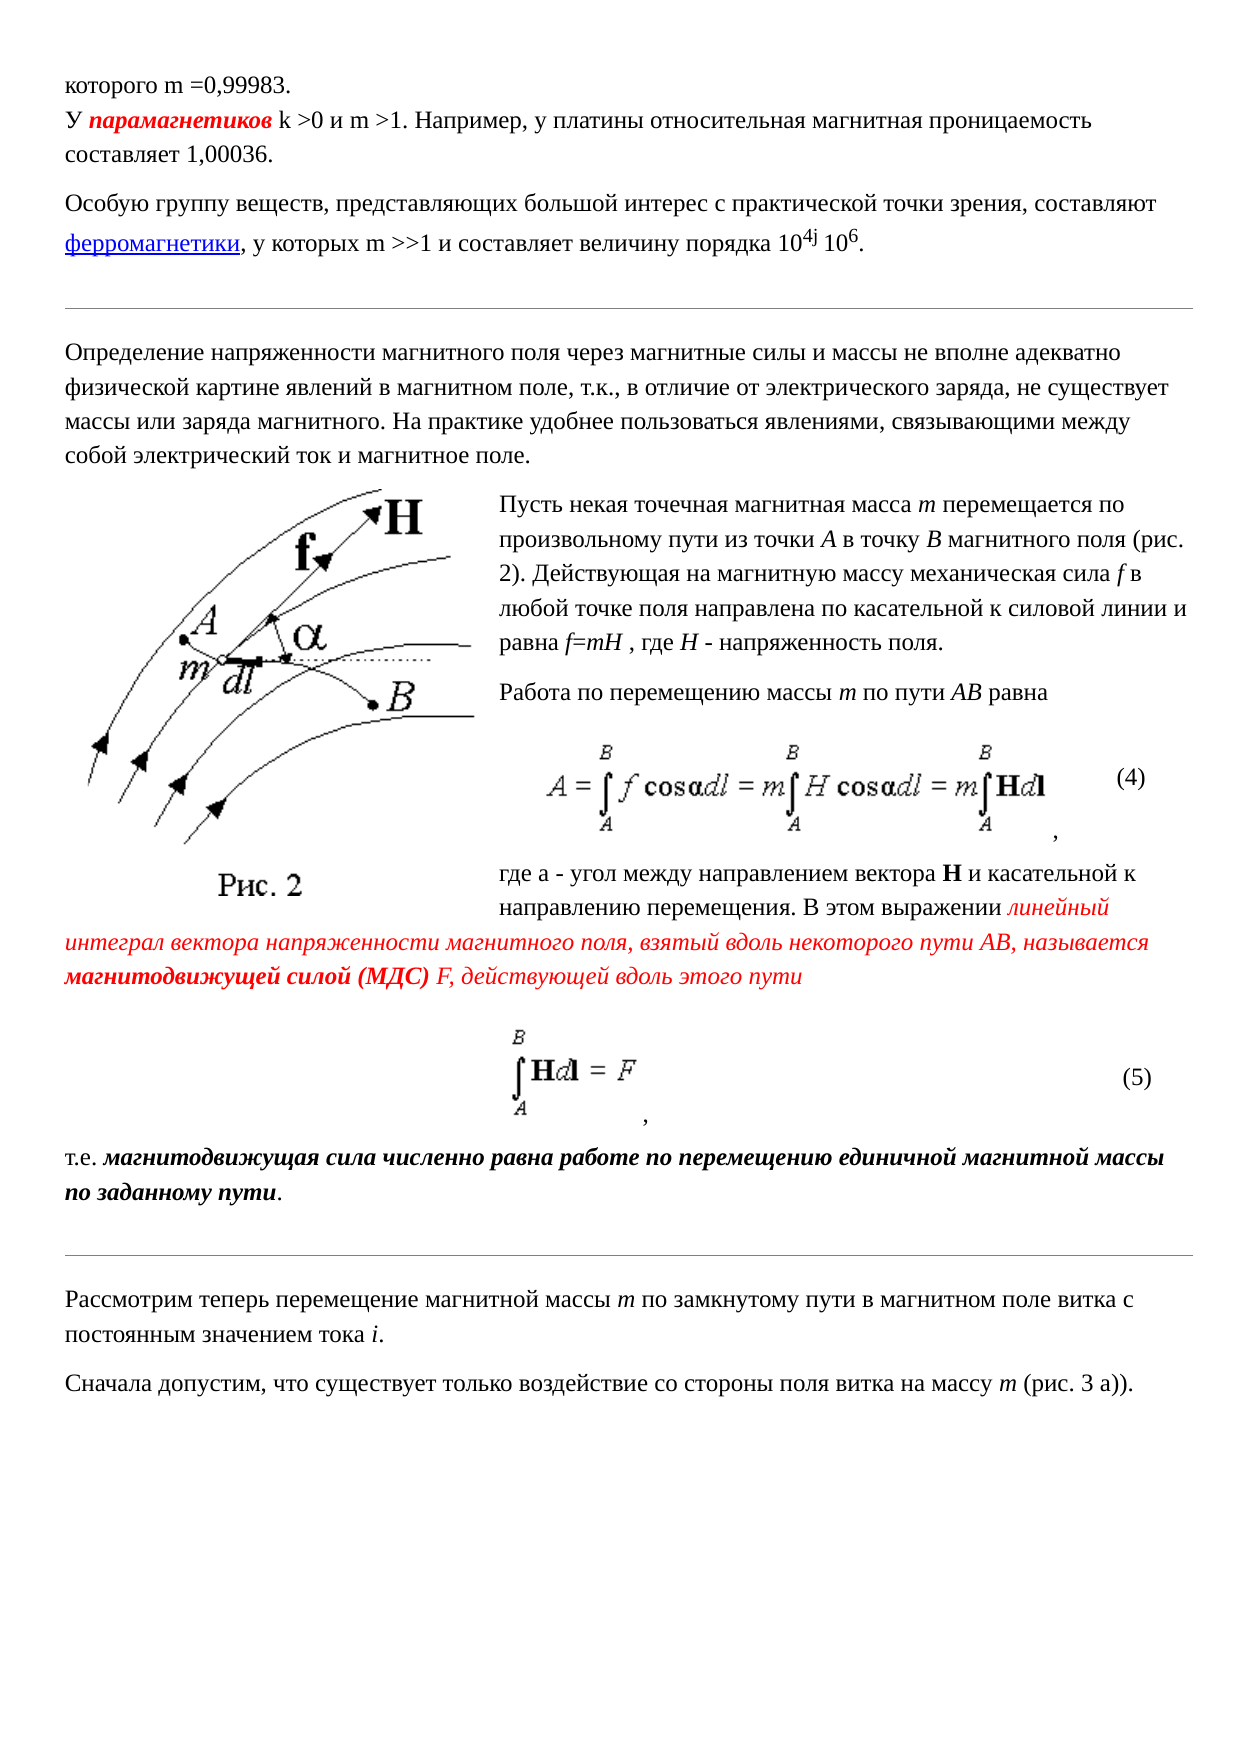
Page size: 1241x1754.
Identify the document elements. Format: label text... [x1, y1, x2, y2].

picture [542, 739, 1053, 839]
text которого m =0,99983. У парамагнетиков k >0 и m >1. Например, у платины относительная магнитная проницаемость составляет 1,00036. [64, 70, 1193, 168]
table_header (5) [1092, 1010, 1182, 1142]
text Определение напряженности магнитного поля через магнитные силы и массы не вполне адекватно физической картине явлений в магнитном поле, т.к., в отличие от электрического заряда, не существует массы или заряда магнитного. На практике удобнее пользоваться явлениями, связывающими между собой электрический ток и магнитное поле. [64, 337, 1193, 469]
text Работа по перемещению массы m по пути AB равна [476, 677, 1193, 705]
table_header , [499, 726, 1102, 858]
picture [508, 1024, 643, 1123]
picture [87, 489, 476, 896]
table_header (4) [1103, 726, 1177, 858]
text т.е. магнитодвижущая сила численно равна работе по перемещению единичной магнитной массы по заданному пути. [64, 1142, 1193, 1205]
table_header , [65, 1010, 1092, 1142]
text Пусть некая точечная магнитная масса m перемещается по произвольному пути из точки A в точку B магнитного поля (рис. 2). Действующая на магнитную массу механическая сила f в любой точке поля направлена по касательной к силовой линии и равна f=mH , где H - напряженность поля. [476, 489, 1193, 656]
text где a - угол между направлением вектора H и касательной к направлению перемещения. В этом выражении линейный интеграл вектора напряженности магнитного поля, взятый вдоль некоторого пути AB, называется магнитодвижущей силой (МДС) F, действующей вдоль этого пути [64, 858, 1193, 990]
text Сначала допустим, что существует только воздействие со стороны поля витка на массу m (рис. 3 а)). [64, 1368, 1193, 1396]
text Особую группу веществ, представляющих большой интерес с практической точки зрения, составляют ферромагнетики, у которых m >>1 и составляет величину порядка 104ј 106. [64, 188, 1193, 257]
text Рассмотрим теперь перемещение магнитной массы m по замкнутому пути в магнитном поле витка с постоянным значением тока i. [64, 1284, 1193, 1347]
